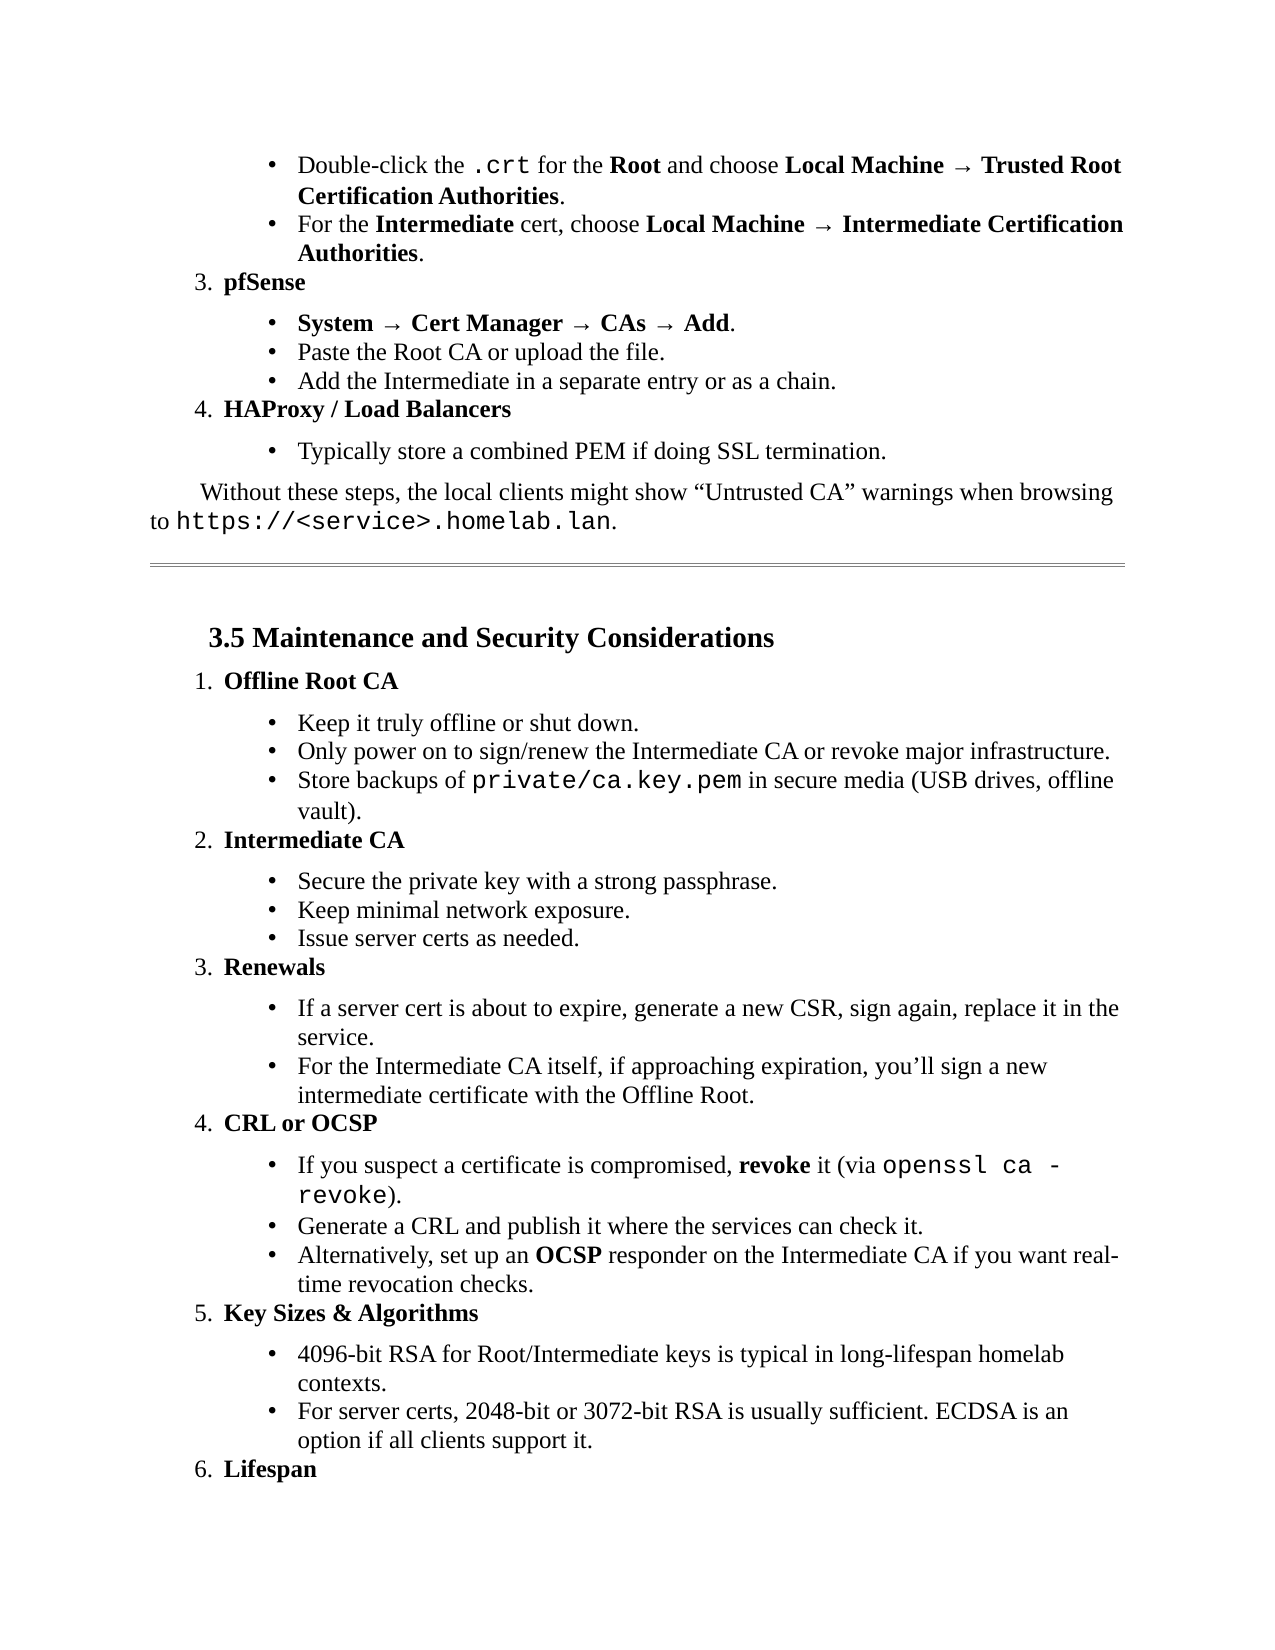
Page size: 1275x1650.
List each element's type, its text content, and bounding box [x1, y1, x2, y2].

list For the Intermediate CA itself, if approaching expiration, you’ll sign a new intermediate certificate with the Offline Root. [268, 1051, 1125, 1108]
list CRL or OCSP [194, 1108, 1125, 1137]
list Issue server certs as needed. [268, 923, 1125, 952]
text Without these steps, the local clients might show “Untrusted CA” warnings when browsing to https://<service>.homelab.lan. [150, 477, 1125, 537]
list Lifespan [194, 1454, 1125, 1483]
list Add the Intermediate in a separate entry or as a chain. [268, 366, 1125, 394]
list Generate a CRL and publish it where the services can check it. [268, 1211, 1125, 1240]
list Keep minimal network exposure. [268, 895, 1125, 923]
list For the Intermediate cert, choose Local Machine → Intermediate Certification Authorities. [268, 209, 1125, 267]
list Secure the private key with a strong passphrase. [268, 866, 1125, 895]
list If a server cert is about to expire, generate a new CSR, sign again, replace it in the service. [268, 993, 1125, 1051]
list If you suspect a certificate is compromised, revoke it (via openssl ca -revoke). [268, 1150, 1125, 1211]
list Store backups of private/ca.key.pem in secure media (USB drives, offline vault). [268, 765, 1125, 825]
list For server certs, 2048-bit or 3072-bit RSA is usually sufficient. ECDSA is an option if all clients support it. [268, 1396, 1125, 1454]
list Typically store a combined PEM if doing SSL termination. [268, 436, 1125, 464]
list Alternatively, set up an OCSP responder on the Intermediate CA if you want real-time revocation checks. [268, 1240, 1125, 1298]
list Key Sizes & Algorithms [194, 1298, 1125, 1326]
list Keep it truly offline or shut down. [268, 708, 1125, 736]
list Renewals [194, 952, 1125, 981]
list Intermediate CA [194, 825, 1125, 853]
list Paste the Root CA or upload the file. [268, 337, 1125, 366]
list HAProxy / Load Balancers [194, 394, 1125, 423]
list pfSense [194, 267, 1125, 296]
list 4096-bit RSA for Root/Intermediate keys is typical in long-lifespan homelab contexts. [268, 1339, 1125, 1396]
list Double-click the .crt for the Root and choose Local Machine → Trusted Root Certification Authorities. [268, 150, 1125, 209]
list System → Cert Manager → CAs → Add. [268, 308, 1125, 337]
list Offline Root CA [194, 666, 1125, 695]
list Only power on to sign/renew the Intermediate CA or revoke major infrastructure. [268, 736, 1125, 765]
subtitle 3.5 Maintenance and Security Considerations [150, 620, 1125, 654]
